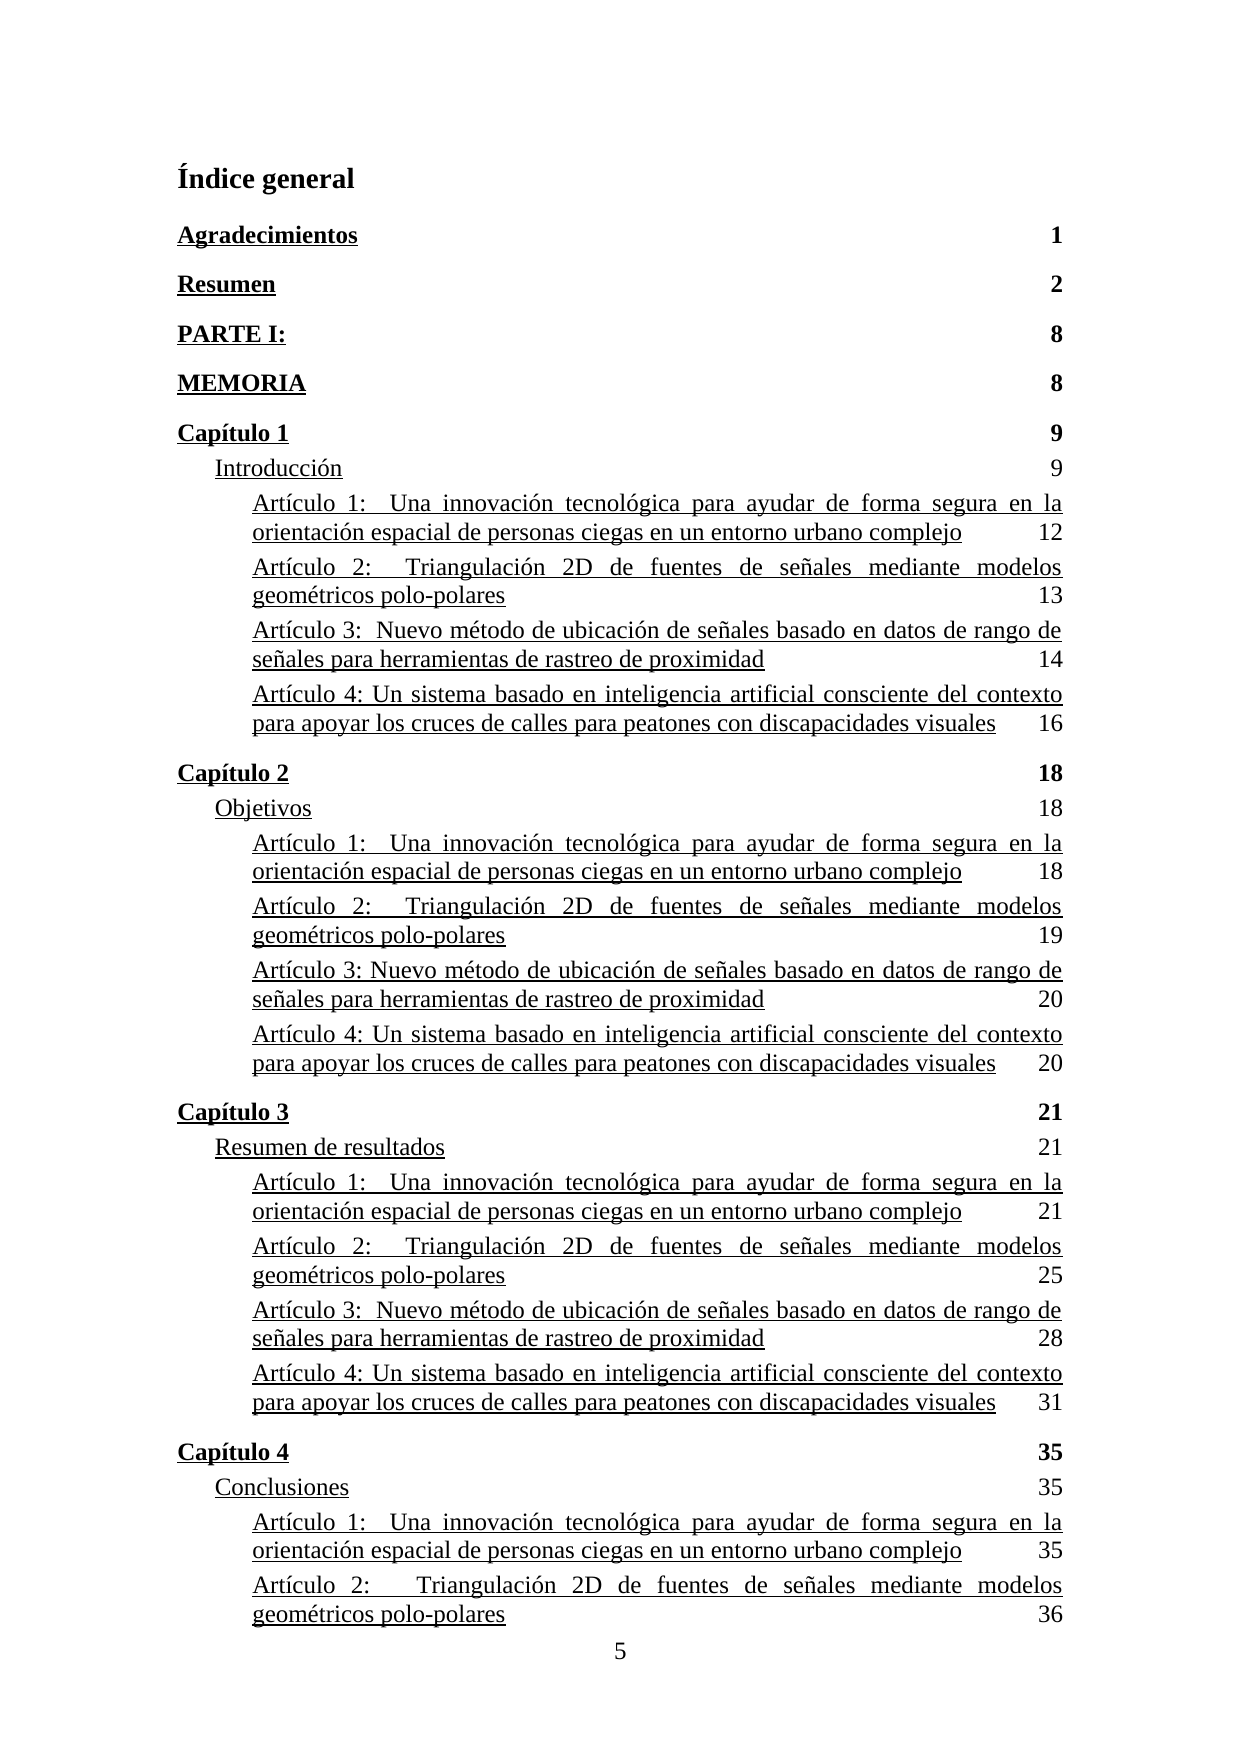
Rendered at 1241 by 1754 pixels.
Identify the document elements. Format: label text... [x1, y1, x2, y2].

text Artículo 3: Nuevo método de ubicación de señales basado en datos de rango de señales para herramientas de rastreo de proximidad 14 [252, 616, 1063, 673]
text geométricos polo-polares 25 [252, 1257, 1063, 1288]
text Artículo 3: Nuevo método de ubicación de señales basado en datos de rango de señales para herramientas de rastreo de proximidad 28 [252, 1295, 1063, 1352]
text geométricos polo-polares 36 [252, 1597, 1063, 1628]
text para apoyar los cruces de calles para peatones con discapacidades visuales 20 [252, 1045, 1063, 1076]
text Capítulo 3 21 [177, 1097, 1063, 1126]
text Artículo 1: Una innovación tecnológica para ayudar de forma segura en la [252, 488, 1063, 513]
text Conclusiones 35 [214, 1472, 1063, 1501]
text Artículo 4: Un sistema basado en inteligencia artificial consciente del contexto [252, 1358, 1063, 1383]
text para apoyar los cruces de calles para peatones con discapacidades visuales 16 [252, 706, 1063, 737]
text geométricos polo-polares 19 [252, 918, 1063, 949]
text Artículo 2: Triangulación 2D de fuentes de señales mediante modelos [252, 891, 1063, 916]
text señales para herramientas de rastreo de proximidad 20 [252, 982, 1063, 1013]
text Capítulo 2 18 [177, 758, 1063, 786]
text Artículo 2: Triangulación 2D de fuentes de señales mediante modelos [252, 1231, 1063, 1256]
text para apoyar los cruces de calles para peatones con discapacidades visuales 31 [252, 1385, 1063, 1416]
text Artículo 3: Nuevo método de ubicación de señales basado en datos de rango de [252, 955, 1063, 980]
text orientación espacial de personas ciegas en un entorno urbano complejo 21 [252, 1194, 1063, 1225]
text Resumen de resultados 21 [214, 1132, 1063, 1161]
text Agradecimientos 1 [177, 220, 1063, 248]
text Artículo 4: Un sistema basado en inteligencia artificial consciente del contexto [252, 679, 1063, 704]
text Capítulo 4 35 [177, 1437, 1063, 1466]
text Resumen 2 [177, 269, 1063, 298]
text Artículo 2: Triangulación 2D de fuentes de señales mediante modelos [252, 552, 1063, 577]
text MEMORIA 8 [177, 368, 1063, 397]
text Introducción 9 [214, 453, 1063, 482]
text orientación espacial de personas ciegas en un entorno urbano complejo 12 [252, 514, 1063, 546]
text Índice general [177, 161, 1063, 195]
text Artículo 4: Un sistema basado en inteligencia artificial consciente del contexto [252, 1019, 1063, 1044]
text Objetivos 18 [214, 793, 1063, 821]
text orientación espacial de personas ciegas en un entorno urbano complejo 18 [252, 854, 1063, 885]
text Artículo 1: Una innovación tecnológica para ayudar de forma segura en la [252, 828, 1063, 853]
text PARTE I: 8 [177, 319, 1063, 348]
text Artículo 2: Triangulación 2D de fuentes de señales mediante modelos [252, 1571, 1063, 1596]
text Artículo 1: Una innovación tecnológica para ayudar de forma segura en la [252, 1507, 1063, 1532]
text geométricos polo-polares 13 [252, 578, 1063, 609]
text Capítulo 1 9 [177, 418, 1063, 447]
text orientación espacial de personas ciegas en un entorno urbano complejo 35 [252, 1533, 1063, 1564]
text Artículo 1: Una innovación tecnológica para ayudar de forma segura en la [252, 1167, 1063, 1192]
